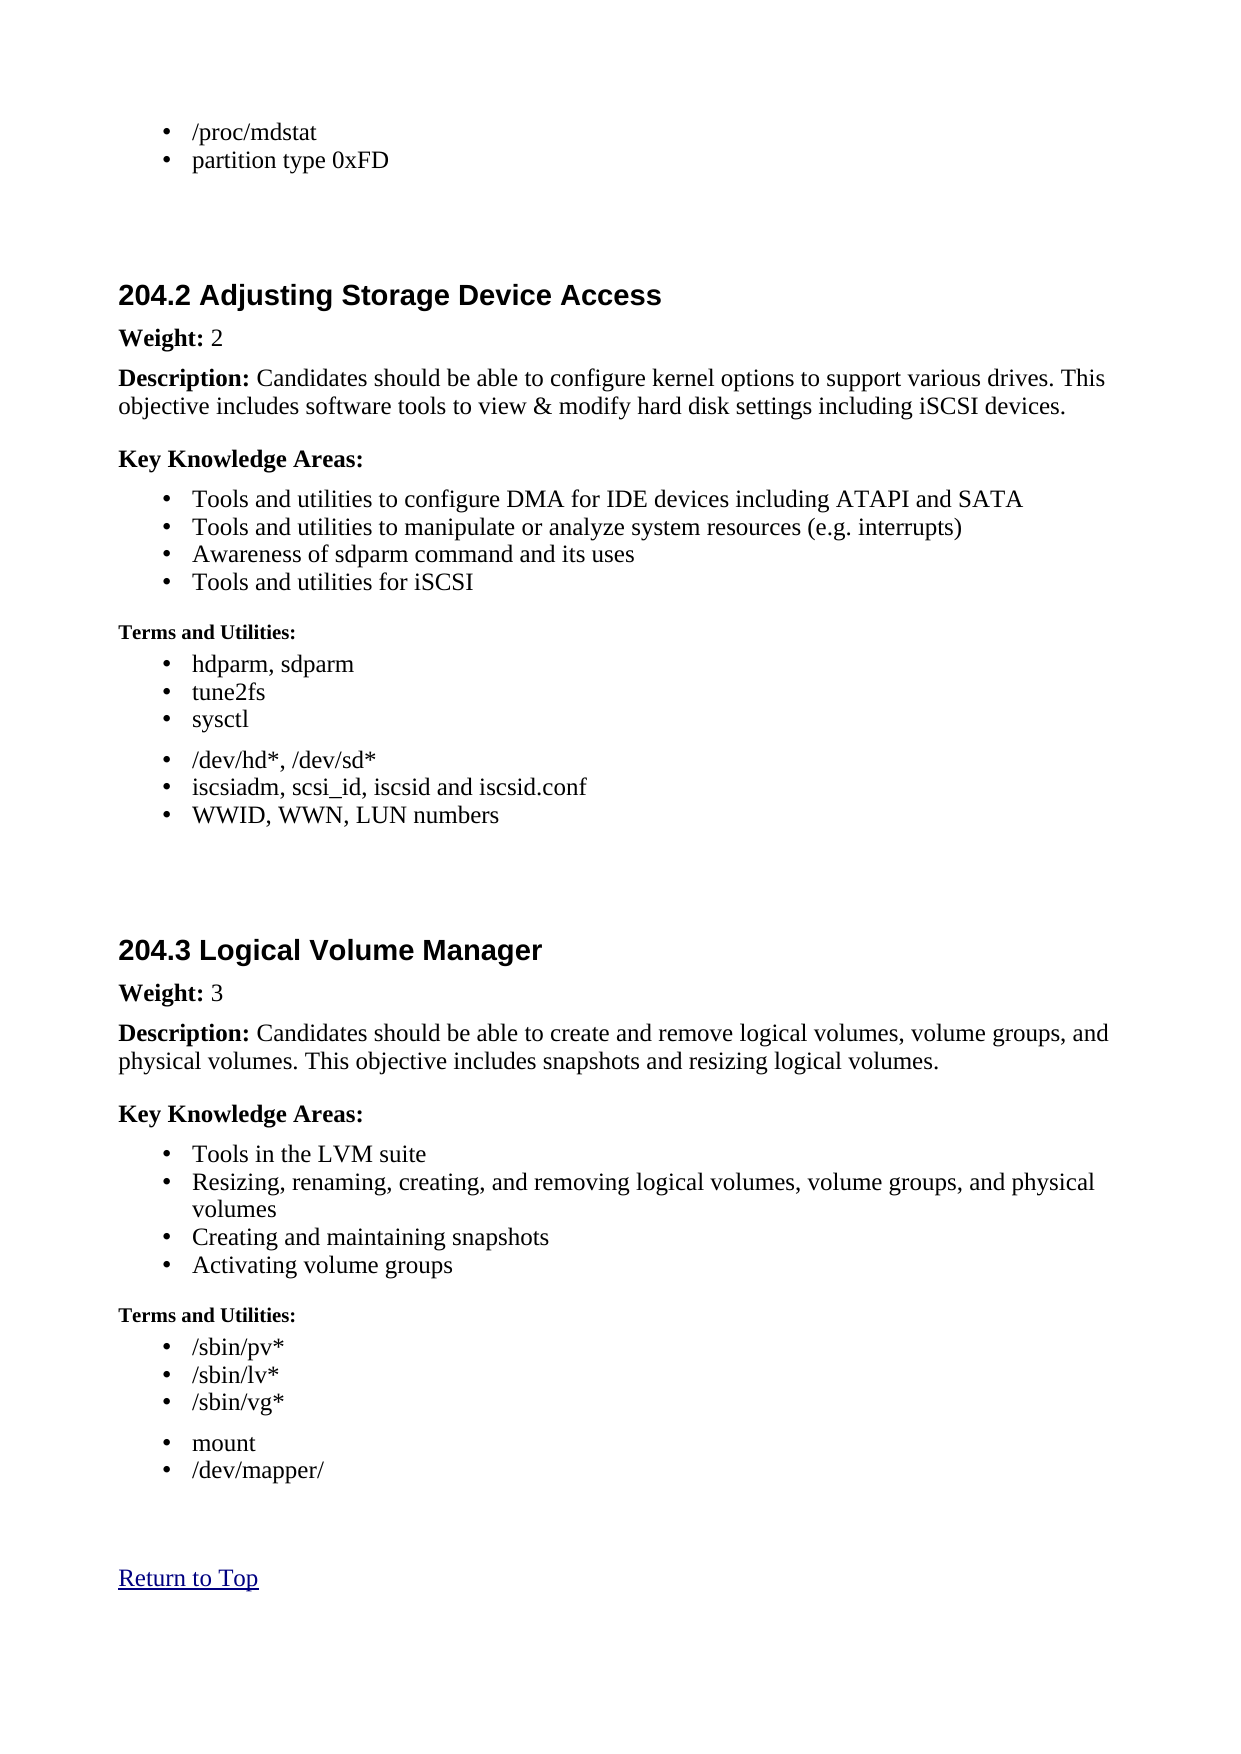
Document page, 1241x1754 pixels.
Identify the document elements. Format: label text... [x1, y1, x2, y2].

list Tools and utilities to configure DMA for IDE devices including ATAPI and SATA [162, 485, 1122, 513]
list partition type 0xFD [162, 146, 1122, 173]
subtitle Key Knowledge Areas: [118, 445, 1122, 472]
list /proc/mdstat [162, 118, 1122, 146]
list hdparm, sdparm [162, 650, 1122, 678]
list /sbin/pv* [162, 1333, 1122, 1361]
text Weight: 2 [118, 324, 1122, 352]
list /sbin/lv* [162, 1361, 1122, 1388]
text Description: Candidates should be able to configure kernel options to support various drives. This objective includes software tools to view & modify hard disk settings including iSCSI devices. [118, 364, 1122, 420]
list Tools in the LVM suite [162, 1140, 1122, 1168]
list /dev/mapper/ [162, 1456, 1122, 1484]
list Awareness of sdparm command and its uses [162, 540, 1122, 568]
subtitle 204.3 Logical Volume Manager [118, 934, 1122, 967]
list Creating and maintaining snapshots [162, 1223, 1122, 1251]
text Description: Candidates should be able to create and remove logical volumes, volume groups, and physical volumes. This objective includes snapshots and resizing logical volumes. [118, 1019, 1122, 1075]
list WWID, WWN, LUN numbers [162, 801, 1122, 829]
list tune2fs [162, 678, 1122, 706]
list Resizing, renaming, creating, and removing logical volumes, volume groups, and physical volumes [162, 1168, 1122, 1223]
list Activating volume groups [162, 1251, 1122, 1279]
subtitle Key Knowledge Areas: [118, 1100, 1122, 1128]
list Tools and utilities to manipulate or analyze system resources (e.g. interrupts) [162, 513, 1122, 540]
list mount [162, 1429, 1122, 1456]
list /dev/hd*, /dev/sd* [162, 746, 1122, 773]
subtitle 204.2 Adjusting Storage Device Access [118, 279, 1122, 312]
subtitle Terms and Utilities: [118, 1304, 1122, 1327]
list /sbin/vg* [162, 1388, 1122, 1416]
subtitle Terms and Utilities: [118, 621, 1122, 644]
list iscsiadm, scsi_id, iscsid and iscsid.conf [162, 773, 1122, 801]
text Return to Top [118, 1537, 1122, 1592]
list sysctl [162, 706, 1122, 733]
text Weight: 3 [118, 979, 1122, 1007]
list Tools and utilities for iSCSI [162, 568, 1122, 596]
